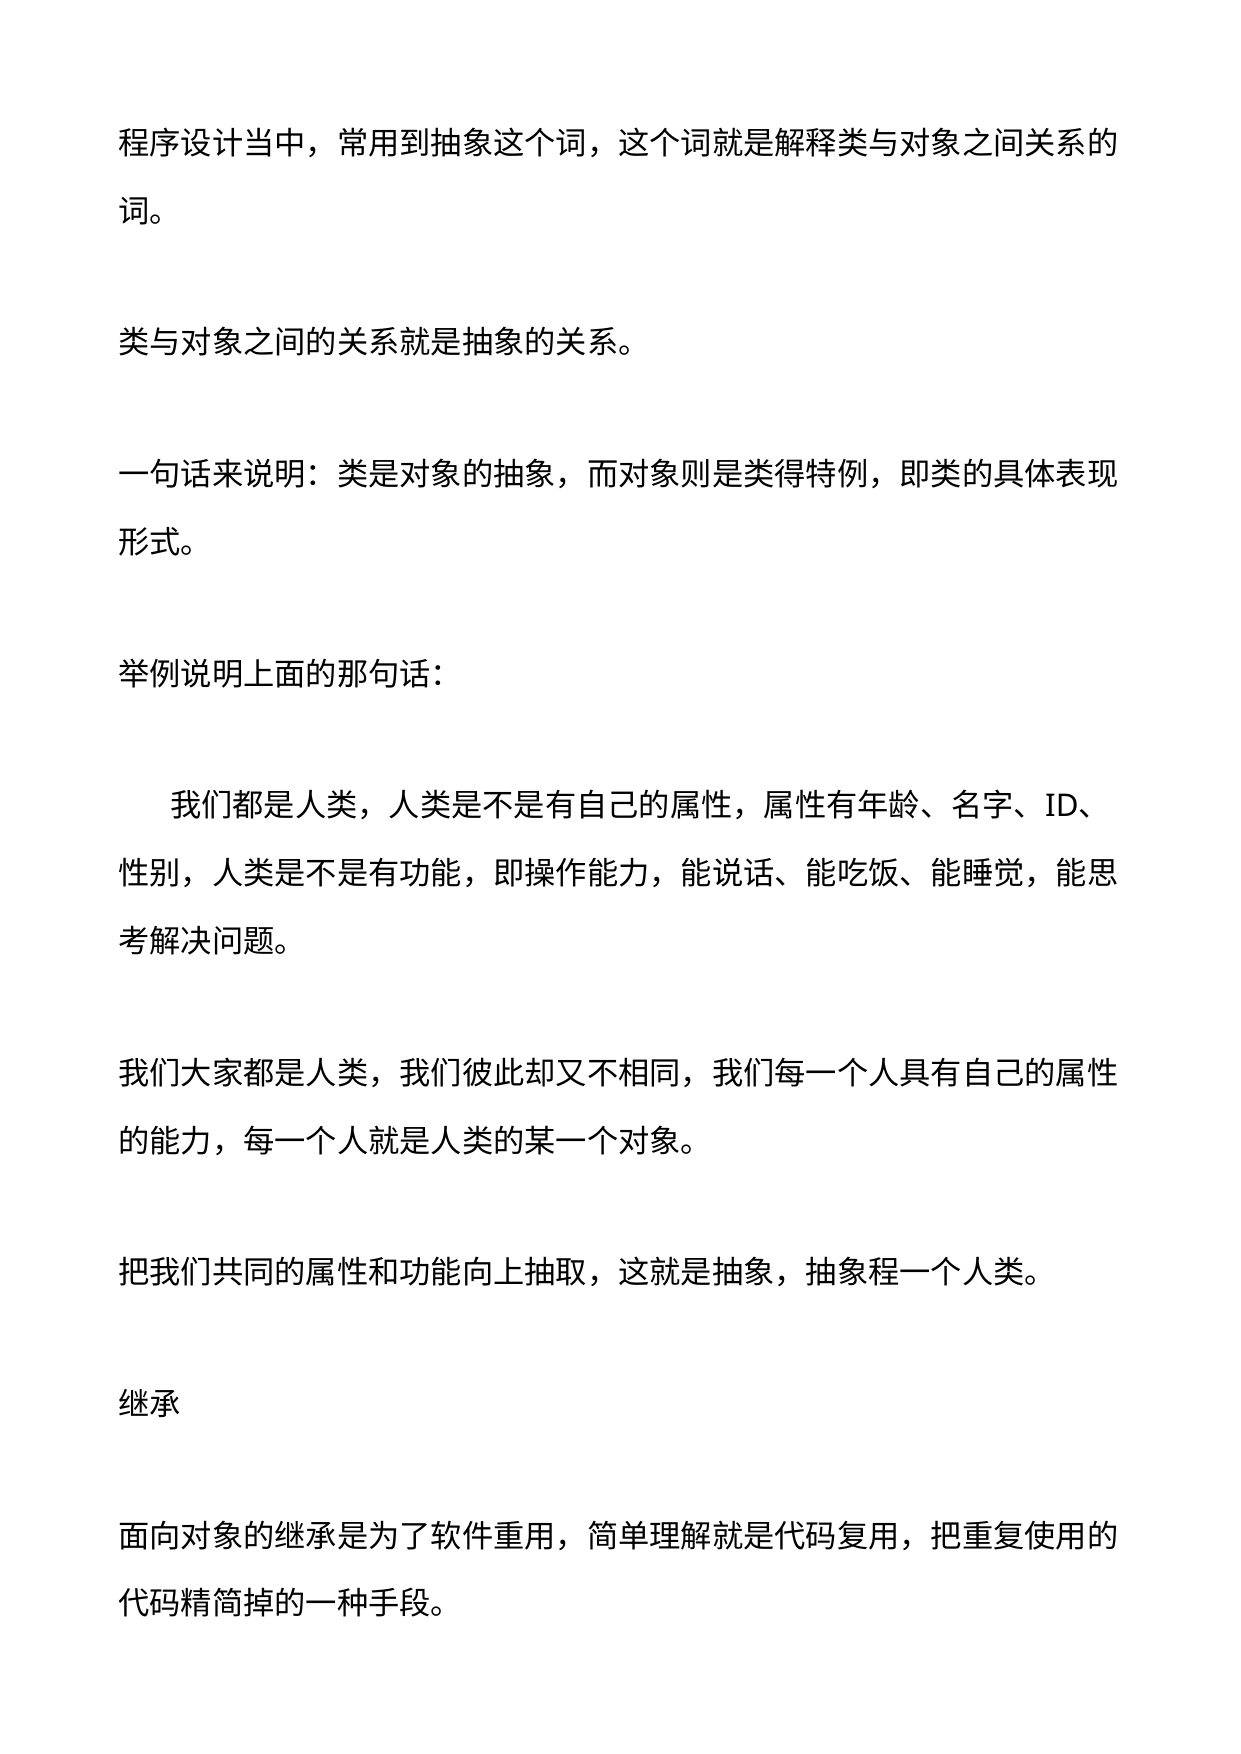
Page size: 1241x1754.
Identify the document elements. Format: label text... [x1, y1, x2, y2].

text 一句话来说明：类是对象的抽象，而对象则是类得特例，即类的具体表现形式。 [118, 449, 1122, 562]
text 我们大家都是人类，我们彼此却又不相同，我们每一个人具有自己的属性的能力，每一个人就是人类的某一个对象。 [118, 1048, 1122, 1161]
text 把我们共同的属性和功能向上抽取，这就是抽象，抽象程一个人类。 [118, 1247, 1122, 1293]
text 面向对象的继承是为了软件重用，简单理解就是代码复用，把重复使用的代码精简掉的一种手段。 [118, 1511, 1122, 1624]
text 举例说明上面的那句话： [118, 649, 1122, 694]
text 我们都是人类，人类是不是有自己的属性，属性有年龄、名字、ID、性别，人类是不是有功能，即操作能力，能说话、能吃饭、能睡觉，能思考解决问题。 [118, 780, 1122, 961]
text 类与对象之间的关系就是抽象的关系。 [118, 318, 1122, 363]
text 继承 [118, 1379, 1122, 1424]
text 程序设计当中，常用到抽象这个词，这个词就是解释类与对象之间关系的词。 [118, 118, 1122, 231]
